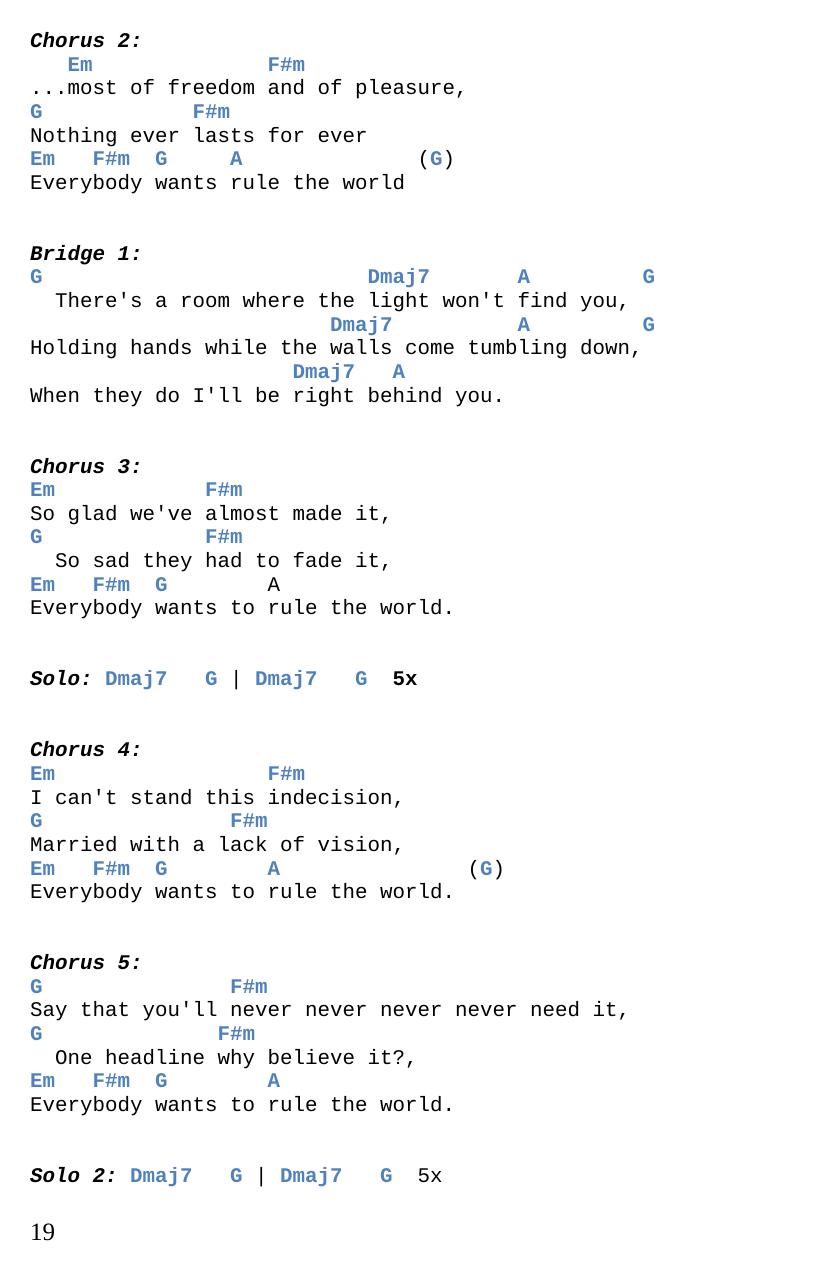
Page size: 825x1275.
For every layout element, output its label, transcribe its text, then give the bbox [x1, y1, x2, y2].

text ...most of freedom and of pleasure, [30, 77, 806, 101]
text Everybody wants to rule the world. [30, 1094, 806, 1118]
text Solo: Dmaj7 G | Dmaj7 G 5x [30, 668, 806, 692]
text Everybody wants rule the world [30, 172, 806, 196]
text There's a room where the light won't find you, [30, 290, 806, 314]
text Bridge 1: [30, 243, 806, 266]
text G F#m [30, 1023, 806, 1047]
text Em F#m [30, 763, 806, 787]
text Nothing ever lasts for ever [30, 124, 806, 148]
text Everybody wants to rule the world. [30, 597, 806, 621]
text So sad they had to fade it, [30, 550, 806, 574]
text G F#m [30, 976, 806, 999]
text Em F#m G A [30, 1070, 806, 1094]
text Everybody wants to rule the world. [30, 881, 806, 905]
text Em F#m [30, 54, 806, 77]
text G F#m [30, 810, 806, 834]
text G F#m [30, 527, 806, 550]
text G Dmaj7 A G [30, 266, 806, 290]
text Chorus 4: [30, 739, 806, 763]
text Em F#m G A [30, 574, 806, 597]
text So glad we've almost made it, [30, 503, 806, 527]
text Solo 2: Dmaj7 G | Dmaj7 G 5x [30, 1165, 806, 1189]
text Chorus 2: [30, 30, 806, 54]
text Holding hands while the walls come tumbling down, [30, 337, 806, 361]
text Say that you'll never never never never need it, [30, 999, 806, 1023]
text One headline why believe it?, [30, 1047, 806, 1070]
text Dmaj7 A [30, 361, 806, 385]
text Em F#m [30, 479, 806, 503]
text Dmaj7 A G [30, 314, 806, 337]
text I can't stand this indecision, [30, 787, 806, 810]
text G F#m [30, 101, 806, 124]
text Em F#m G A (G) [30, 148, 806, 172]
text When they do I'll be right behind you. [30, 385, 806, 408]
text Chorus 5: [30, 952, 806, 976]
text Married with a lack of vision, [30, 834, 806, 858]
text Em F#m G A (G) [30, 858, 806, 881]
text Chorus 3: [30, 456, 806, 479]
